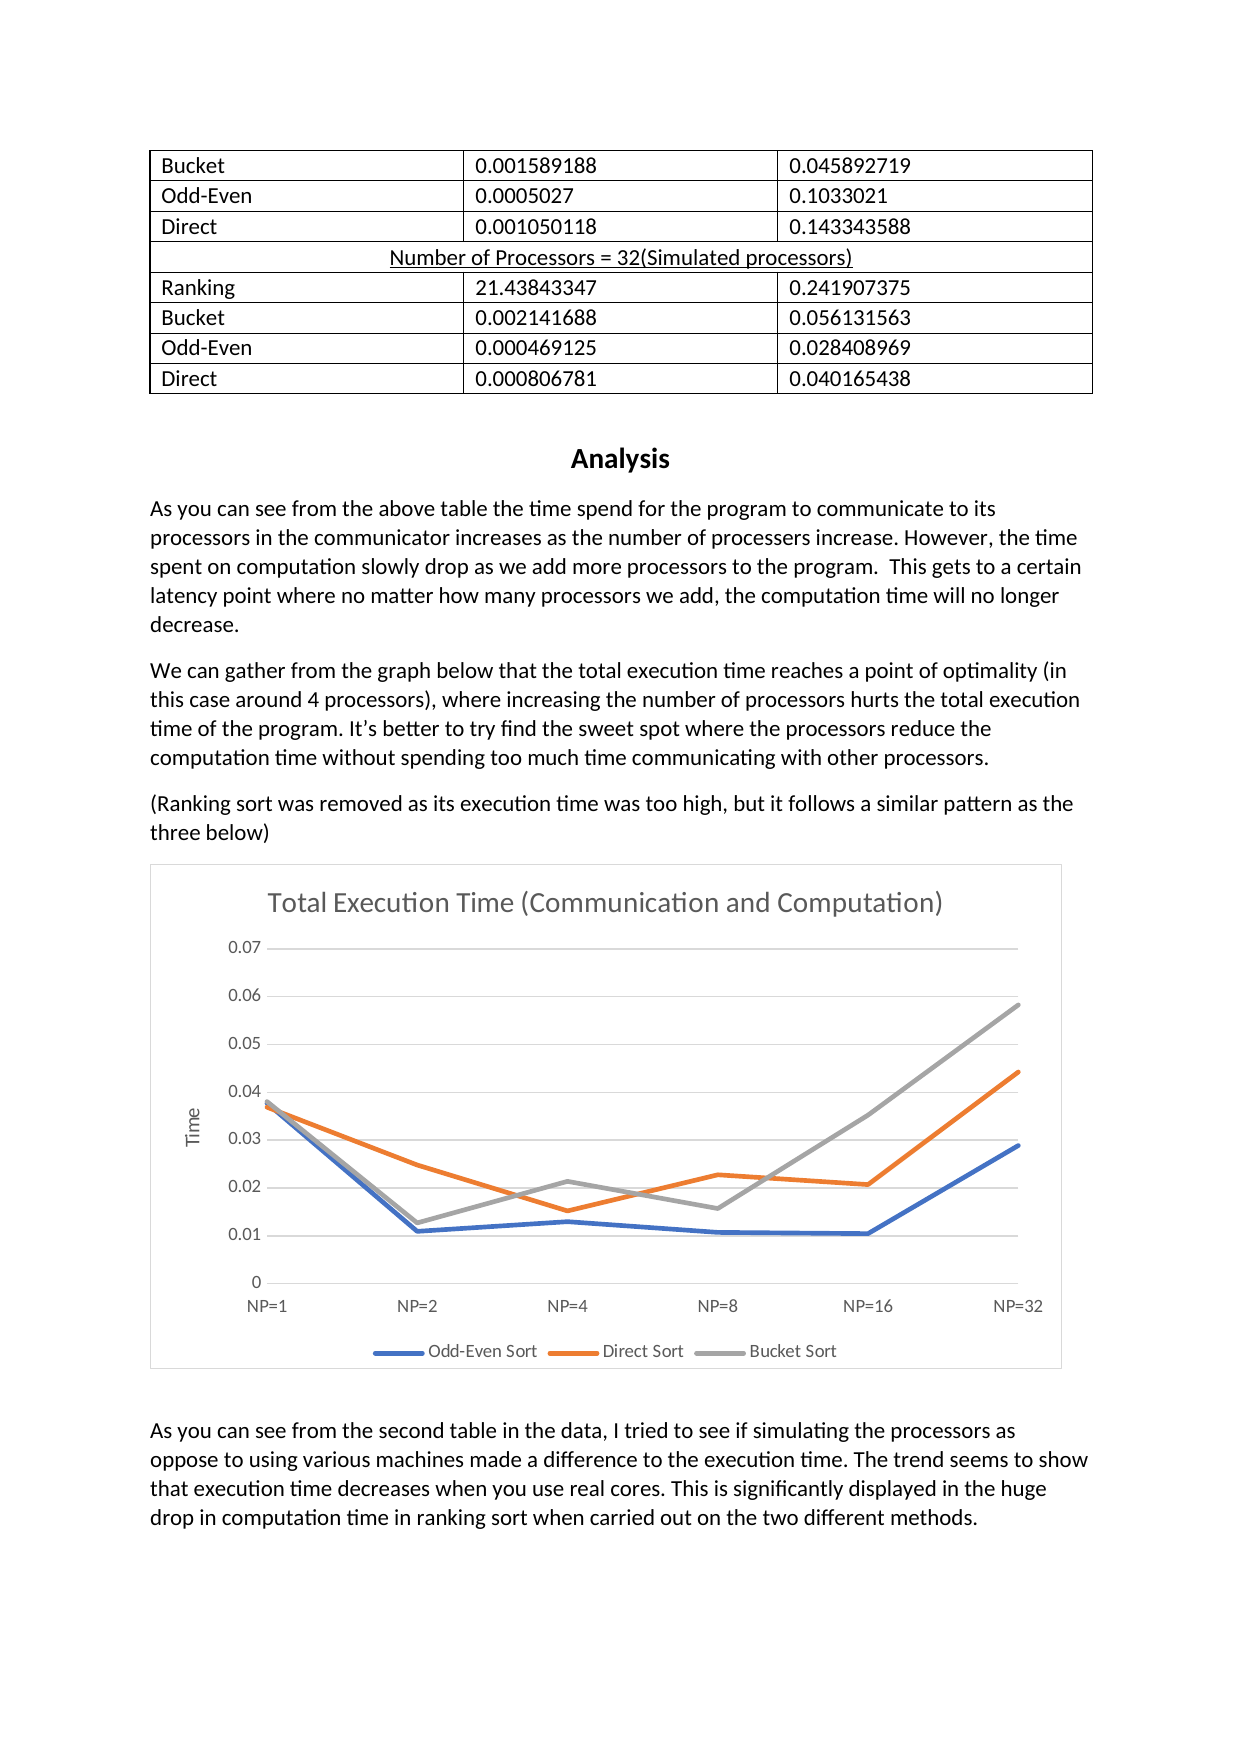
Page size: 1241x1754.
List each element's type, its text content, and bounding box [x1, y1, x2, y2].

table_cell 0.002141688 [464, 303, 777, 332]
table_cell Odd-Even [151, 181, 463, 211]
table_cell Direct [151, 364, 463, 393]
table_cell 0.045892719 [778, 151, 1092, 180]
table_cell 0.028408969 [778, 334, 1092, 363]
text As you can see from the above table the time spend for the program to communicate to its processors in the communicator increases as the number of processers increase. However, the time spent on computation slowly drop as we add more processors to the program. This gets to a certain latency point where no matter how many processors we add, the computation time will no longer decrease. [150, 494, 1090, 638]
table_cell 0.1033021 [778, 181, 1092, 211]
table_cell Direct [151, 212, 463, 241]
table_cell Number of Processors = 32(Simulated processors) [151, 242, 1092, 272]
table_cell 0.001050118 [464, 212, 777, 241]
table_cell 21.43843347 [464, 273, 777, 302]
table_cell 0.040165438 [778, 364, 1092, 393]
table_cell 0.056131563 [778, 303, 1092, 332]
table_cell 0.000469125 [464, 334, 777, 363]
table_cell Bucket [151, 303, 463, 332]
table_cell 0.001589188 [464, 151, 777, 180]
table_cell Odd-Even [151, 334, 463, 363]
table_cell 0.143343588 [778, 212, 1092, 241]
table_cell Bucket [151, 151, 463, 180]
text We can gather from the graph below that the total execution time reaches a point of optimality (in this case around 4 processors), where increasing the number of processors hurts the total execution time of the program. It’s better to try find the sweet spot where the processors reduce the computation time without spending too much time communicating with other processors. [150, 656, 1090, 771]
text (Ranking sort was removed as its execution time was too high, but it follows a similar pattern as the three below) [150, 789, 1090, 846]
text Analysis [150, 440, 1090, 476]
table_cell 0.241907375 [778, 273, 1092, 302]
table_cell 0.0005027 [464, 181, 777, 211]
text As you can see from the second table in the data, I tried to see if simulating the processors as oppose to using various machines made a difference to the execution time. The trend seems to show that execution time decreases when you use real cores. This is significantly displayed in the huge drop in computation time in ranking sort when carried out on the two different methods. [150, 1387, 1090, 1532]
table_cell Ranking [151, 273, 463, 302]
table_cell 0.000806781 [464, 364, 777, 393]
